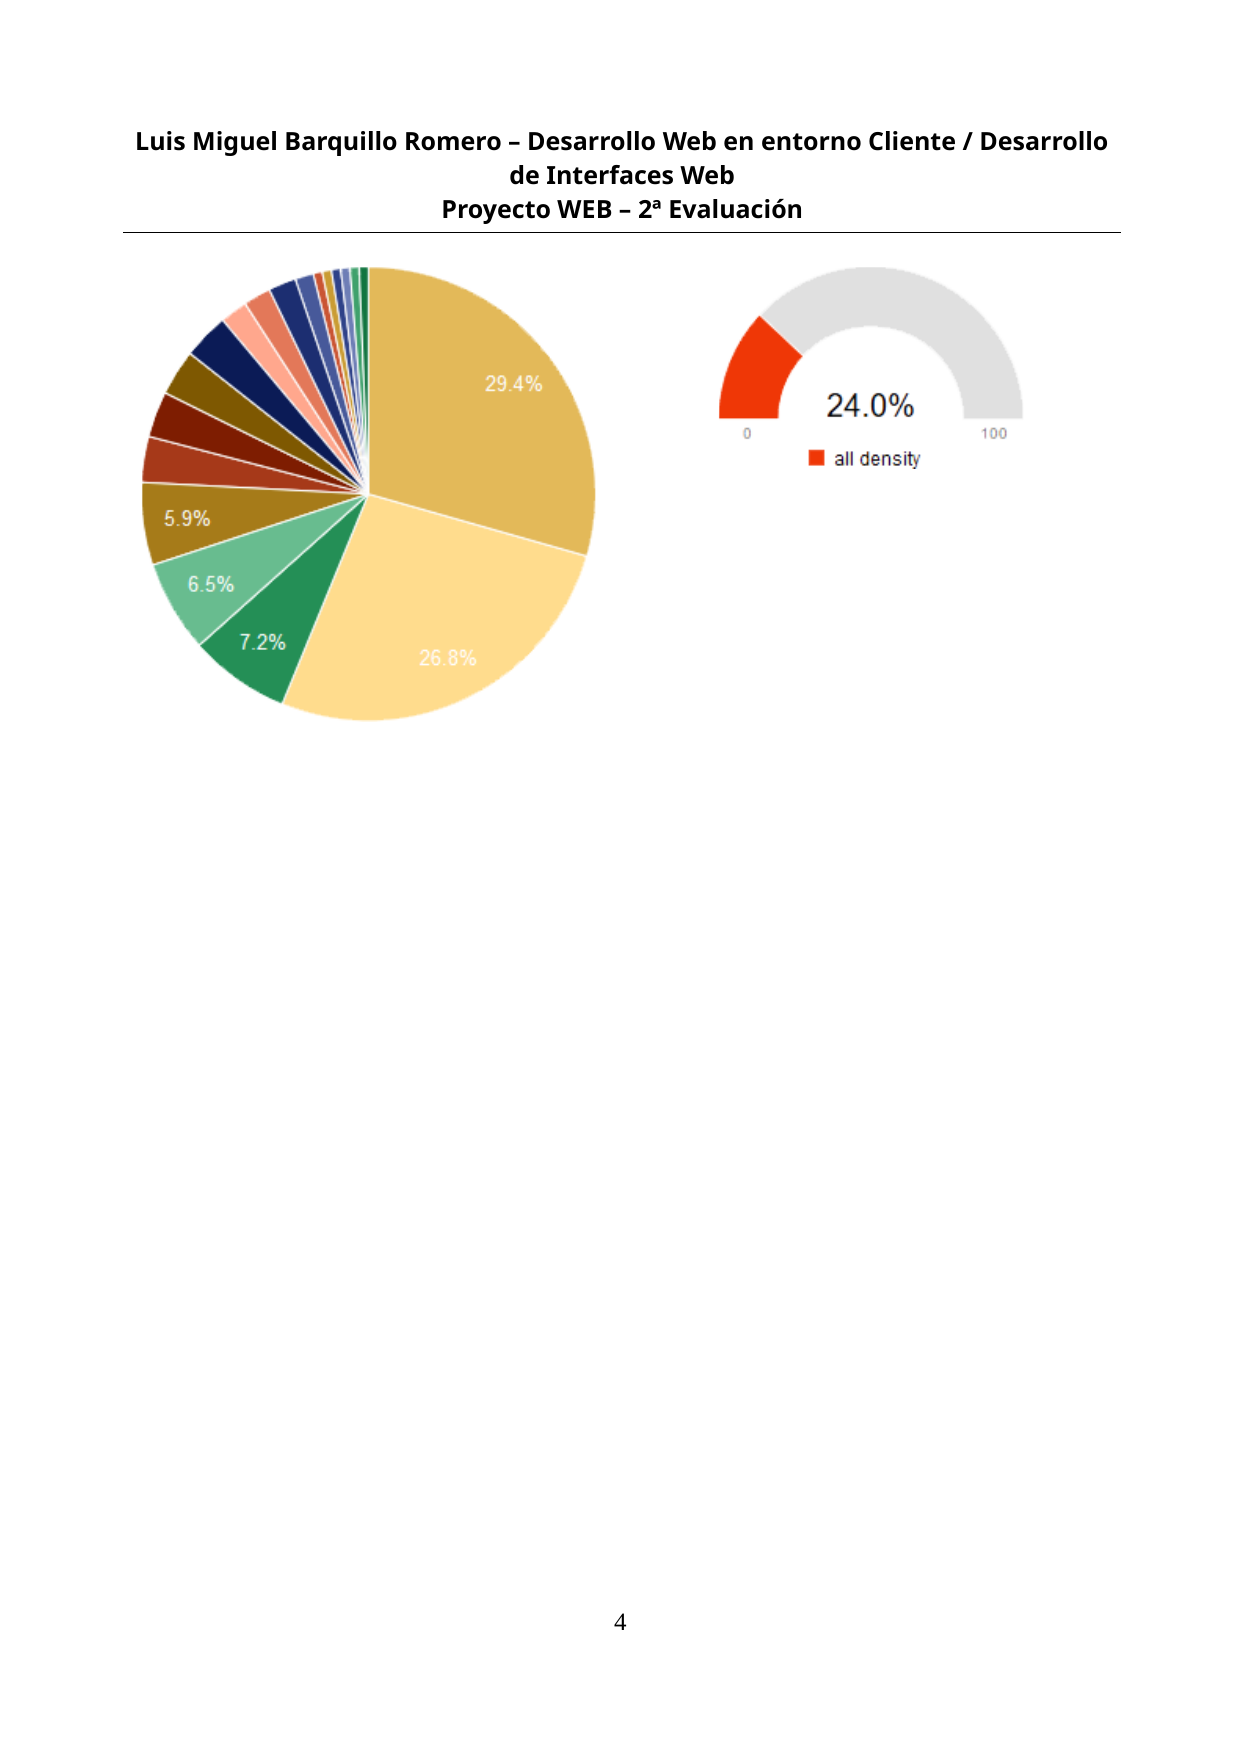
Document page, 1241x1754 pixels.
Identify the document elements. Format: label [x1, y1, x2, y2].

table_header [620, 261, 1122, 761]
picture [718, 267, 1024, 469]
table_header [118, 261, 620, 761]
picture [141, 267, 597, 722]
